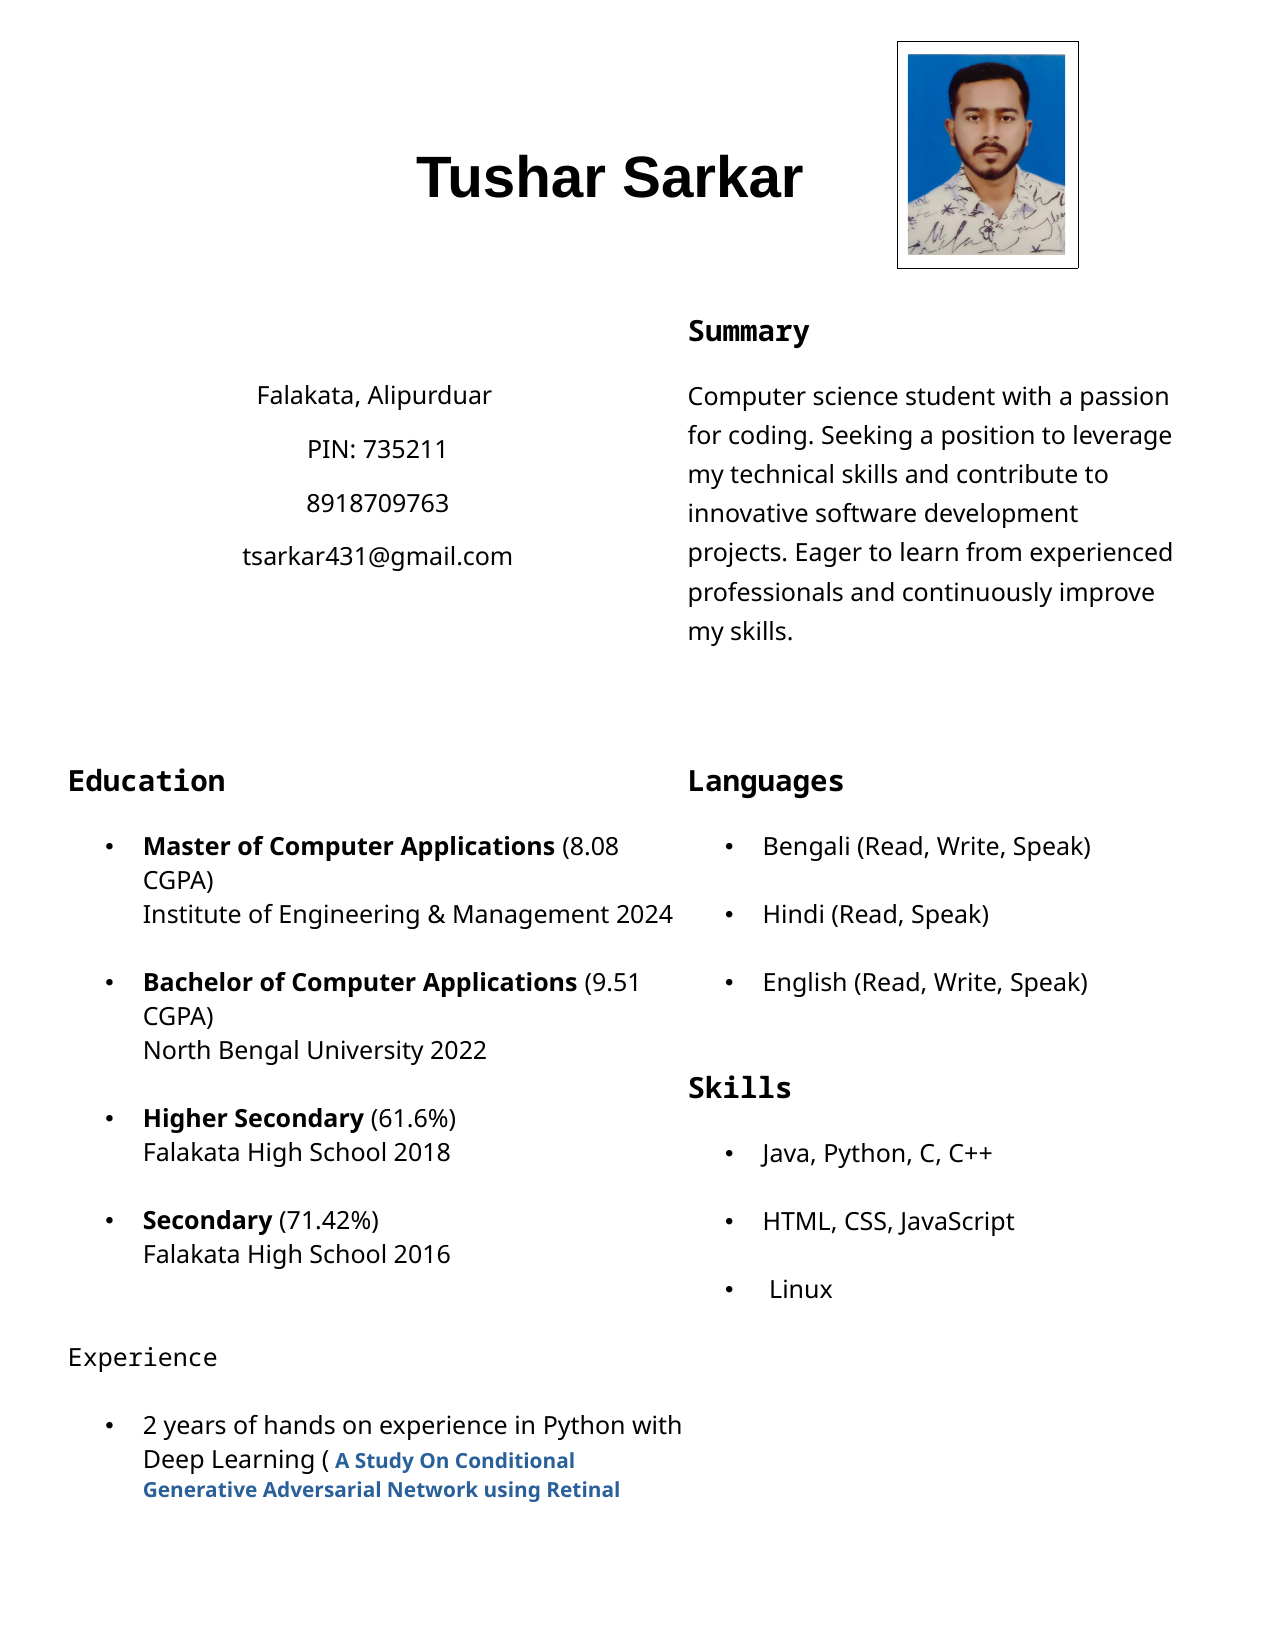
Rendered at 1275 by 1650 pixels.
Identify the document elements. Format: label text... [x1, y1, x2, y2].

title [1079, 143, 1157, 210]
table_header Falakata, Alipurduar PIN: 735211 8918709763 tsarkar431@gmail.com [68, 270, 687, 652]
picture [907, 54, 1066, 255]
table_header Summary Computer science student with a passion for coding. Seeking a position to leverage my technical skills and contribute to innovative software development projects. Eager to learn from experienced professionals and continuously improve my skills. [688, 270, 1174, 652]
table_cell Languages Bengali (Read, Write, Speak) Hindi (Read, Speak) English (Read, Write, Speak) Skills Java, Python, C, C++ HTML, CSS, JavaScript Linux [688, 652, 1174, 1504]
title Tushar Sarkar [118, 143, 897, 210]
title [898, 42, 1078, 268]
table_cell Education Master of Computer Applications (8.08 CGPA) Institute of Engineering & Management 2024 Bachelor of Computer Applications (9.51 CGPA) North Bengal University 2022 Higher Secondary (61.6%) Falakata High School 2018 Secondary (71.42%) Falakata High School 2016 Experience 2 years of hands on experience in Python with Deep Learning ( A Study On Conditional Generative Adversarial Network using Retinal [68, 652, 687, 1504]
